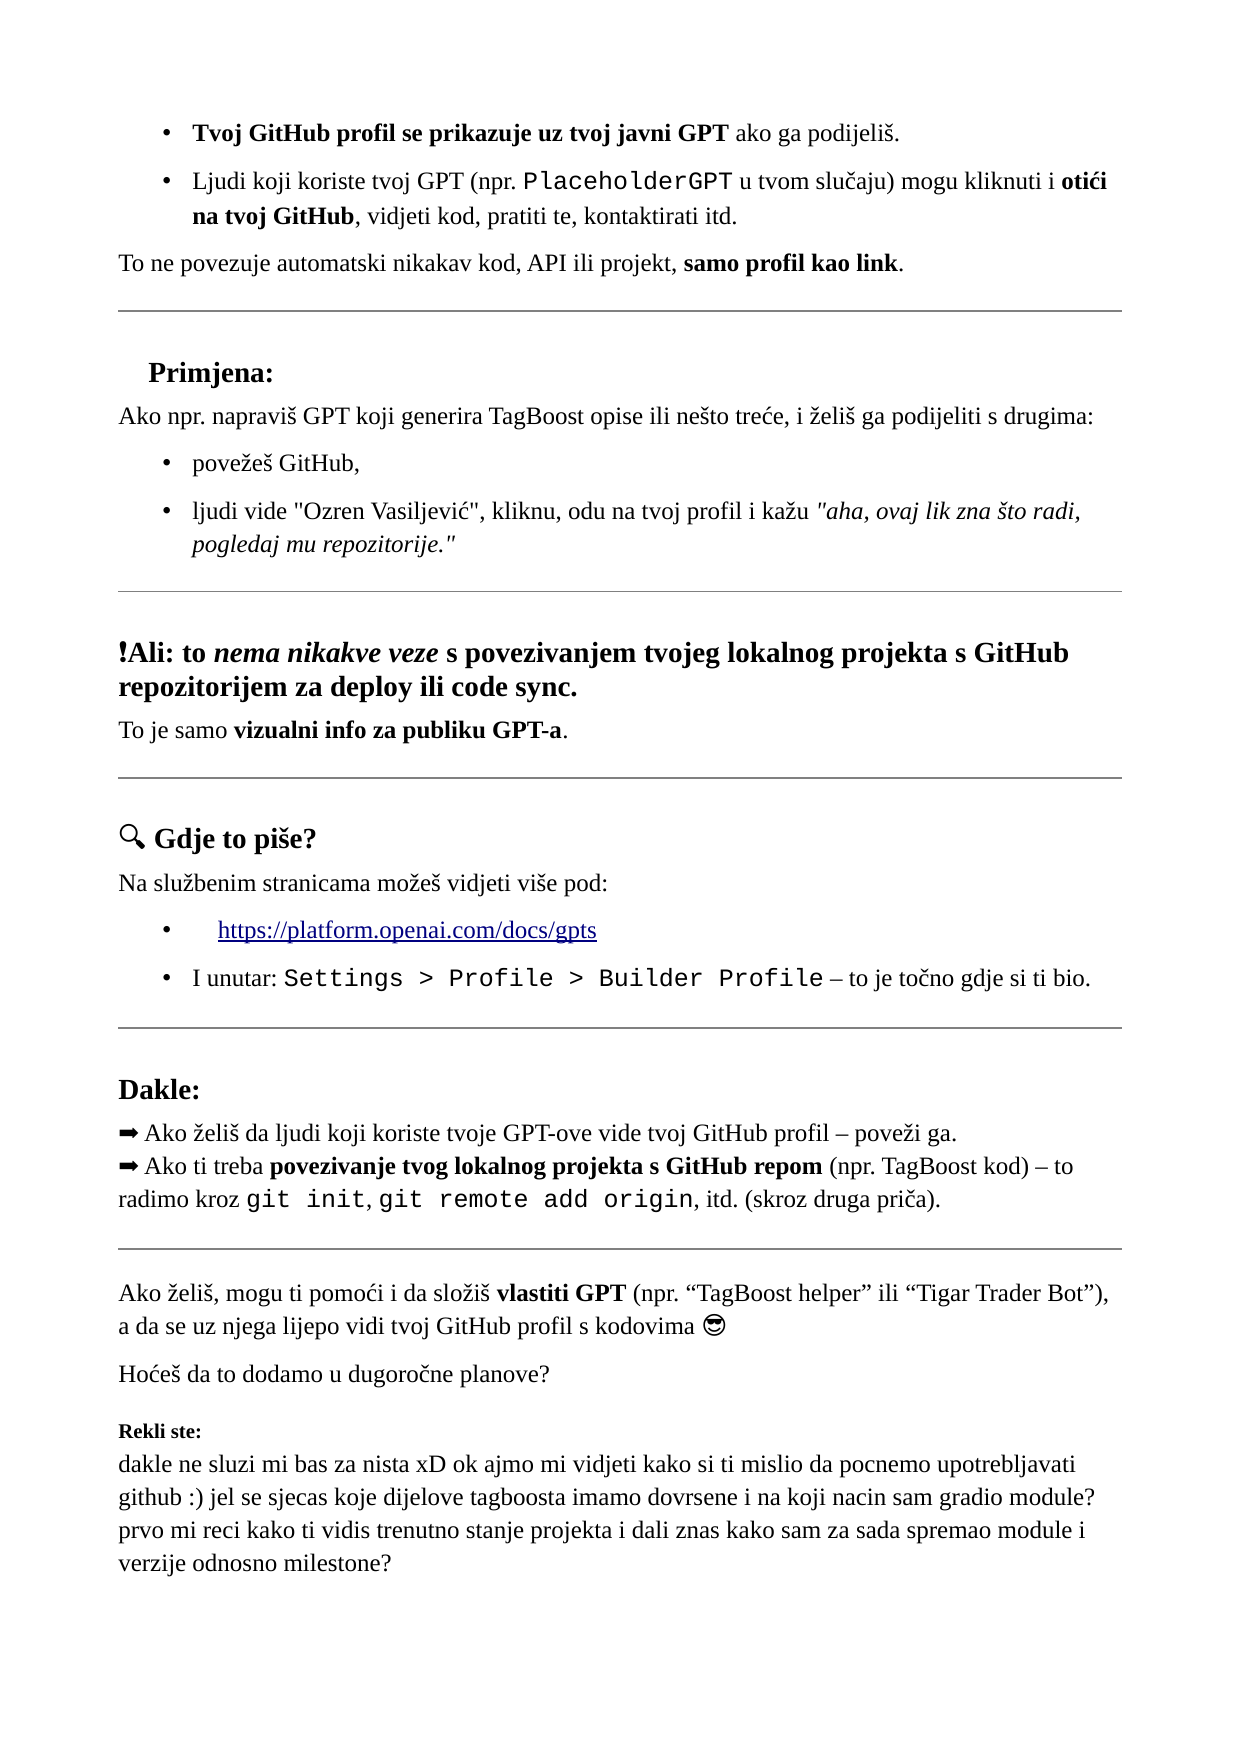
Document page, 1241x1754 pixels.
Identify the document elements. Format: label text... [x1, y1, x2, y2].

list 📄 https://platform.openai.com/docs/gpts [162, 915, 1122, 944]
list povežeš GitHub, [162, 448, 1122, 477]
list Tvoj GitHub profil se prikazuje uz tvoj javni GPT ako ga podijeliš. [162, 118, 1122, 147]
text Hoćeš da to dodamo u dugoročne planove? [118, 1359, 1122, 1387]
subtitle Rekli ste: [118, 1419, 1122, 1443]
list ljudi vide "Ozren Vasiljević", kliknu, odu na tvoj profil i kažu "aha, ovaj lik zna što radi, pogledaj mu repozitorije." [162, 496, 1122, 558]
subtitle ❗Ali: to nema nikakve veze s povezivanjem tvojeg lokalnog projekta s GitHub repozitorijem za deploy ili code sync. [118, 636, 1122, 703]
text Ako npr. napraviš GPT koji generira TagBoost opise ili nešto treće, i želiš ga podijeliti s drugima: [118, 401, 1122, 430]
text ➡️ Ako želiš da ljudi koji koriste tvoje GPT-ove vide tvoj GitHub profil – poveži ga. ➡️ Ako ti treba povezivanje tvog lokalnog projekta s GitHub repom (npr. TagBoost kod) – to radimo kroz git init, git remote add origin, itd. (skroz druga priča). [118, 1118, 1122, 1215]
text Na službenim stranicama možeš vidjeti više pod: [118, 868, 1122, 896]
list I unutar: Settings > Profile > Builder Profile – to je točno gdje si ti bio. [162, 963, 1122, 994]
text Ako želiš, mogu ti pomoći i da složiš vlastiti GPT (npr. “TagBoost helper” ili “Tigar Trader Bot”), a da se uz njega lijepo vidi tvoj GitHub profil s kodovima 😎 [118, 1278, 1122, 1340]
text dakle ne sluzi mi bas za nista xD ok ajmo mi vidjeti kako si ti mislio da pocnemo upotrebljavati github :) jel se sjecas koje dijelove tagboosta imamo dovrsene i na koji nacin sam gradio module? prvo mi reci kako ti vidis trenutno stanje projekta i dali znas kako sam za sada spremao module i verzije odnosno milestone? [118, 1449, 1122, 1577]
subtitle Dakle: [118, 1072, 1122, 1105]
list Ljudi koji koriste tvoj GPT (npr. PlaceholderGPT u tvom slučaju) mogu kliknuti i otići na tvoj GitHub, vidjeti kod, pratiti te, kontaktirati itd. [162, 166, 1122, 229]
text To ne povezuje automatski nikakav kod, API ili projekt, samo profil kao link. [118, 248, 1122, 277]
subtitle 📌 Primjena: [118, 355, 1122, 388]
subtitle 🔍 Gdje to piše? [118, 822, 1122, 855]
text To je samo vizualni info za publiku GPT-a. [118, 715, 1122, 744]
